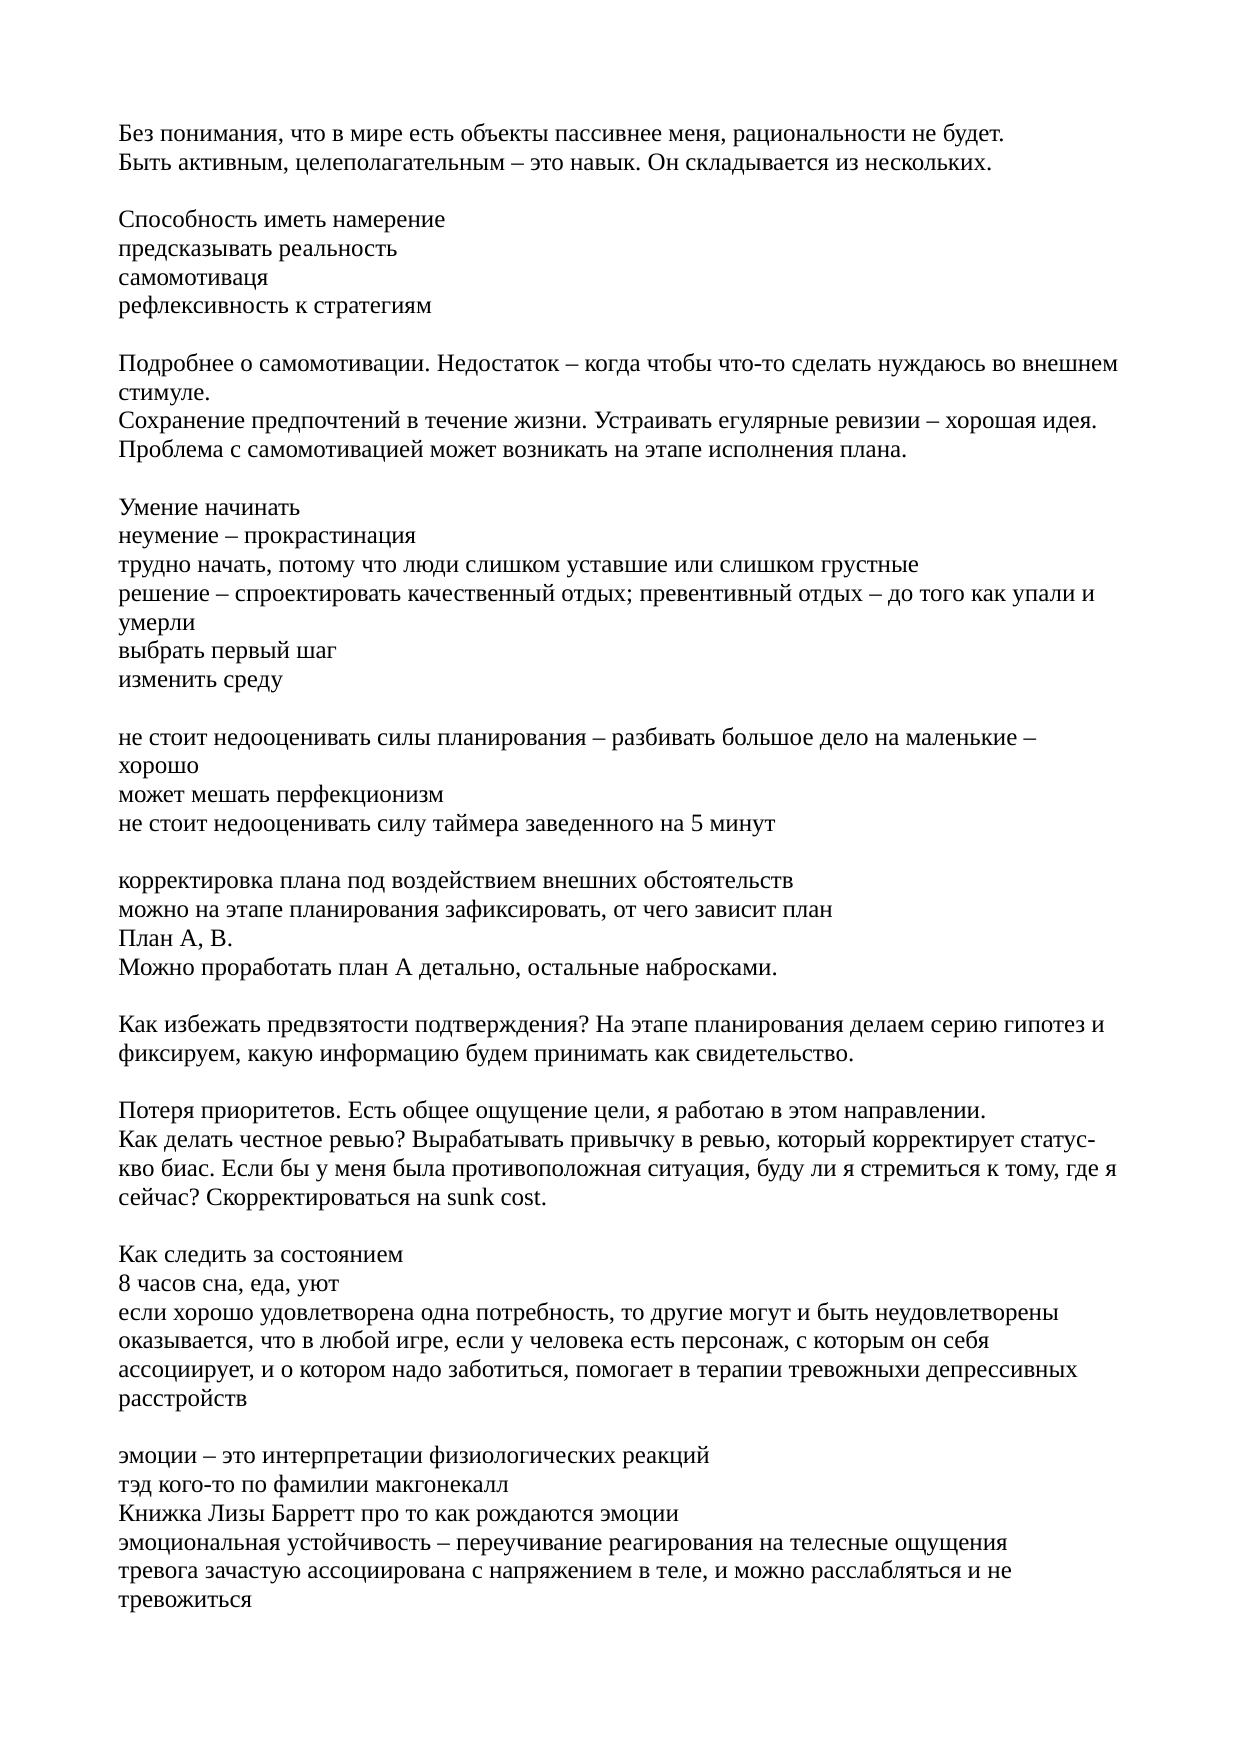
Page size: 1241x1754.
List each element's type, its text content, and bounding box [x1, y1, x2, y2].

text Умение начинать [118, 492, 1122, 521]
text эмоции – это интерпретации физиологических реакций [118, 1441, 1122, 1469]
text Подробнее о самомотивации. Недостаток – когда чтобы что-то сделать нуждаюсь во внешнем стимуле. [118, 348, 1122, 406]
text тревога зачастую ассоциирована с напряжением в теле, и можно расслабляться и не тревожиться [118, 1556, 1122, 1613]
text изменить среду [118, 664, 1122, 693]
text Проблема с самомотивацией может возникать на этапе исполнения плана. [118, 434, 1122, 463]
text Можно проработать план А детально, остальные набросками. [118, 952, 1122, 981]
text решение – спроектировать качественный отдых; превентивный отдых – до того как упали и умерли [118, 578, 1122, 636]
text корректировка плана под воздействием внешних обстоятельств [118, 866, 1122, 894]
text эмоциональная устойчивость – переучивание реагирования на телесные ощущения [118, 1527, 1122, 1556]
text может мешать перфекционизм [118, 779, 1122, 808]
text трудно начать, потому что люди слишком уставшие или слишком грустные [118, 549, 1122, 578]
text можно на этапе планирования зафиксировать, от чего зависит план [118, 894, 1122, 923]
text 8 часов сна, еда, уют [118, 1268, 1122, 1297]
text выбрать первый шаг [118, 636, 1122, 664]
text оказывается, что в любой игре, если у человека есть персонаж, с которым он себя ассоциирует, и о котором надо заботиться, помогает в терапии тревожныхи депрессивных расстройств [118, 1326, 1122, 1412]
text не стоит недооценивать силы планирования – разбивать большое дело на маленькие – хорошо [118, 722, 1122, 779]
text Быть активным, целеполагательным – это навык. Он складывается из нескольких. [118, 147, 1122, 176]
text Книжка Лизы Барретт про то как рождаются эмоции [118, 1498, 1122, 1527]
text тэд кого-то по фамилии макгонекалл [118, 1469, 1122, 1498]
text Как делать честное ревью? Вырабатывать привычку в ревью, который корректирует статус-кво биас. Если бы у меня была противоположная ситуация, буду ли я стремиться к тому, где я сейчас? Скорректироваться на sunk cost. [118, 1124, 1122, 1211]
text неумение – прокрастинация [118, 521, 1122, 549]
text предсказывать реальность [118, 233, 1122, 262]
text Сохранение предпочтений в течение жизни. Устраивать егулярные ревизии – хорошая идея. [118, 406, 1122, 434]
text самомотиваця [118, 262, 1122, 291]
text Потеря приоритетов. Есть общее ощущение цели, я работаю в этом направлении. [118, 1096, 1122, 1124]
text Без понимания, что в мире есть объекты пассивнее меня, рациональности не будет. [118, 118, 1122, 147]
text не стоит недооценивать силу таймера заведенного на 5 минут [118, 808, 1122, 837]
text рефлексивность к стратегиям [118, 291, 1122, 319]
text План А, В. [118, 923, 1122, 952]
text Как следить за состоянием [118, 1239, 1122, 1268]
text Как избежать предвзятости подтверждения? На этапе планирования делаем серию гипотез и фиксируем, какую информацию будем принимать как свидетельство. [118, 1009, 1122, 1067]
text Способность иметь намерение [118, 204, 1122, 233]
text если хорошо удовлетворена одна потребность, то другие могут и быть неудовлетворены [118, 1297, 1122, 1326]
